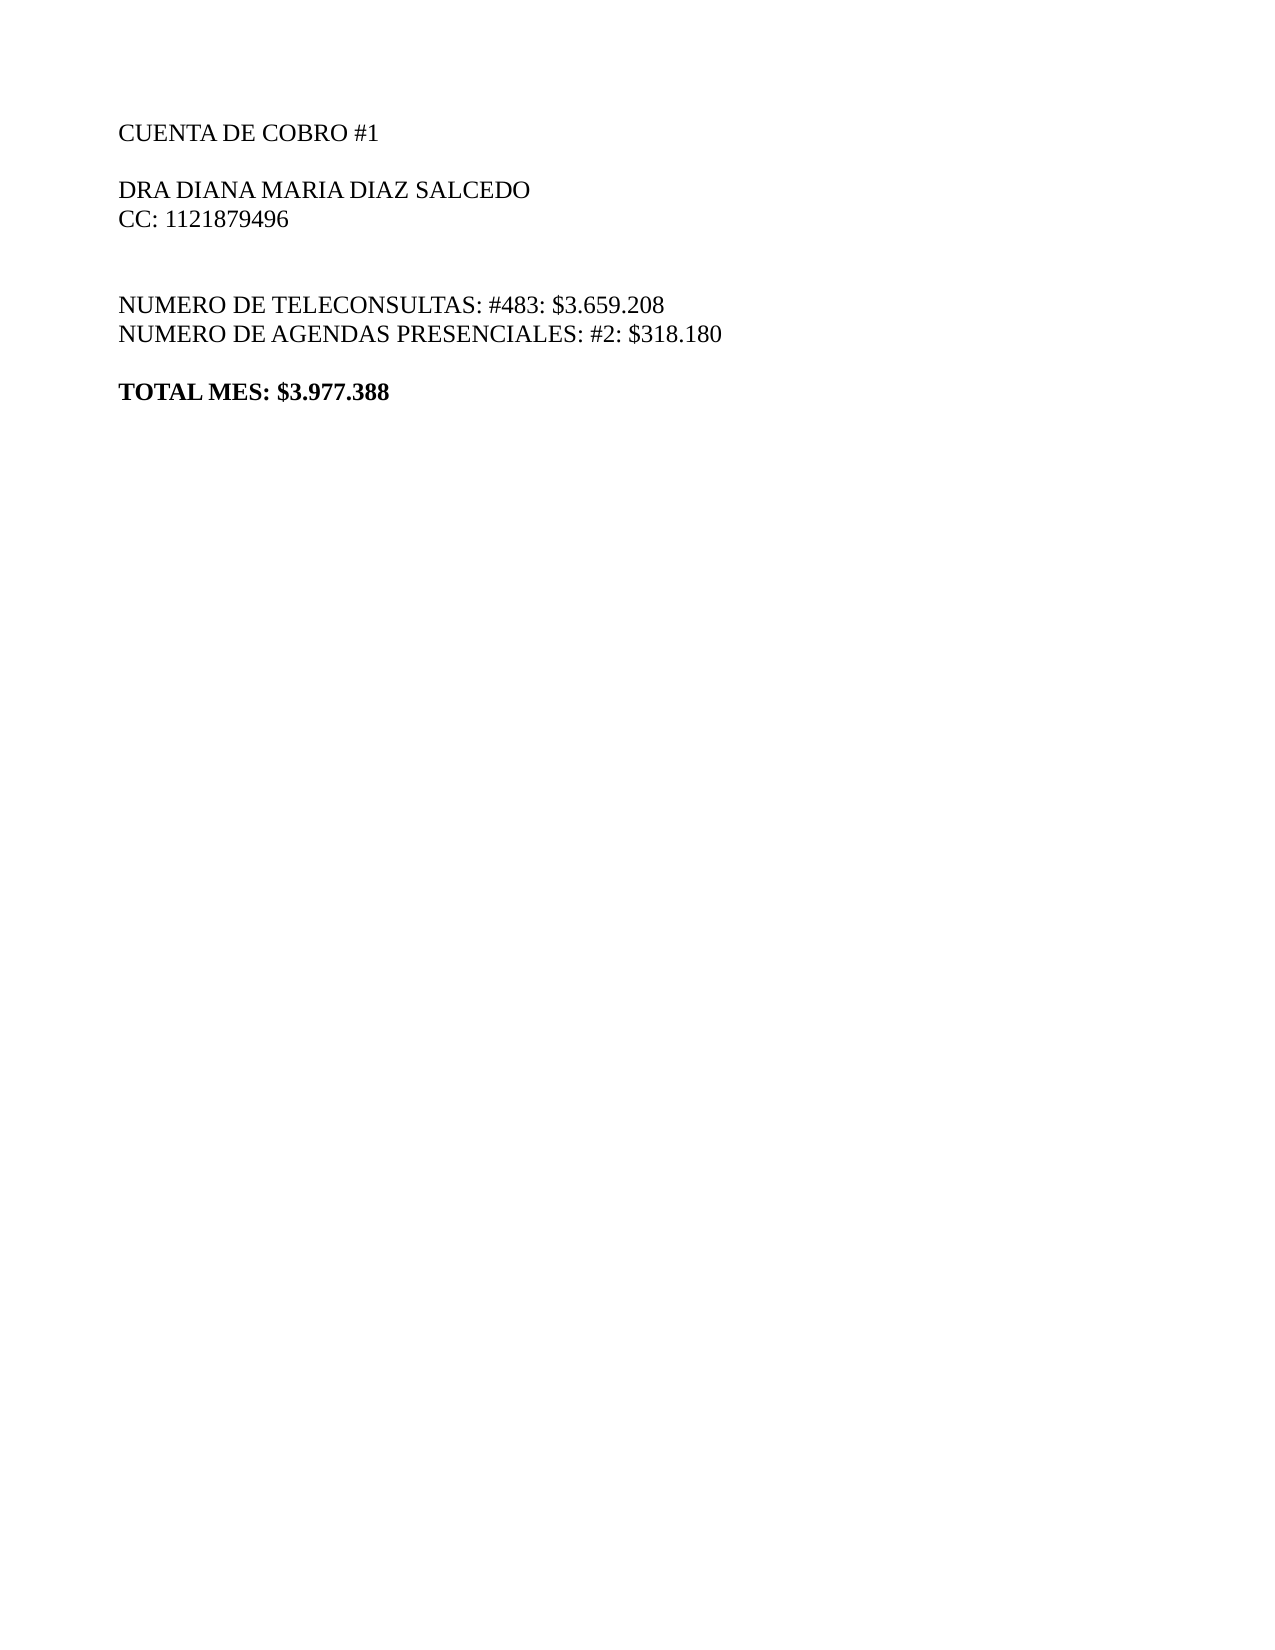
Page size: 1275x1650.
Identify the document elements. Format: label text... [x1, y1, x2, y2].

text CC: 1121879496 [118, 204, 1157, 233]
text NUMERO DE AGENDAS PRESENCIALES: #2: $318.180 [118, 319, 1157, 348]
text NUMERO DE TELECONSULTAS: #483: $3.659.208 [118, 291, 1157, 319]
text CUENTA DE COBRO #1 [118, 118, 1157, 147]
text DRA DIANA MARIA DIAZ SALCEDO [118, 176, 1157, 204]
text TOTAL MES: $3.977.388 [118, 377, 1157, 406]
